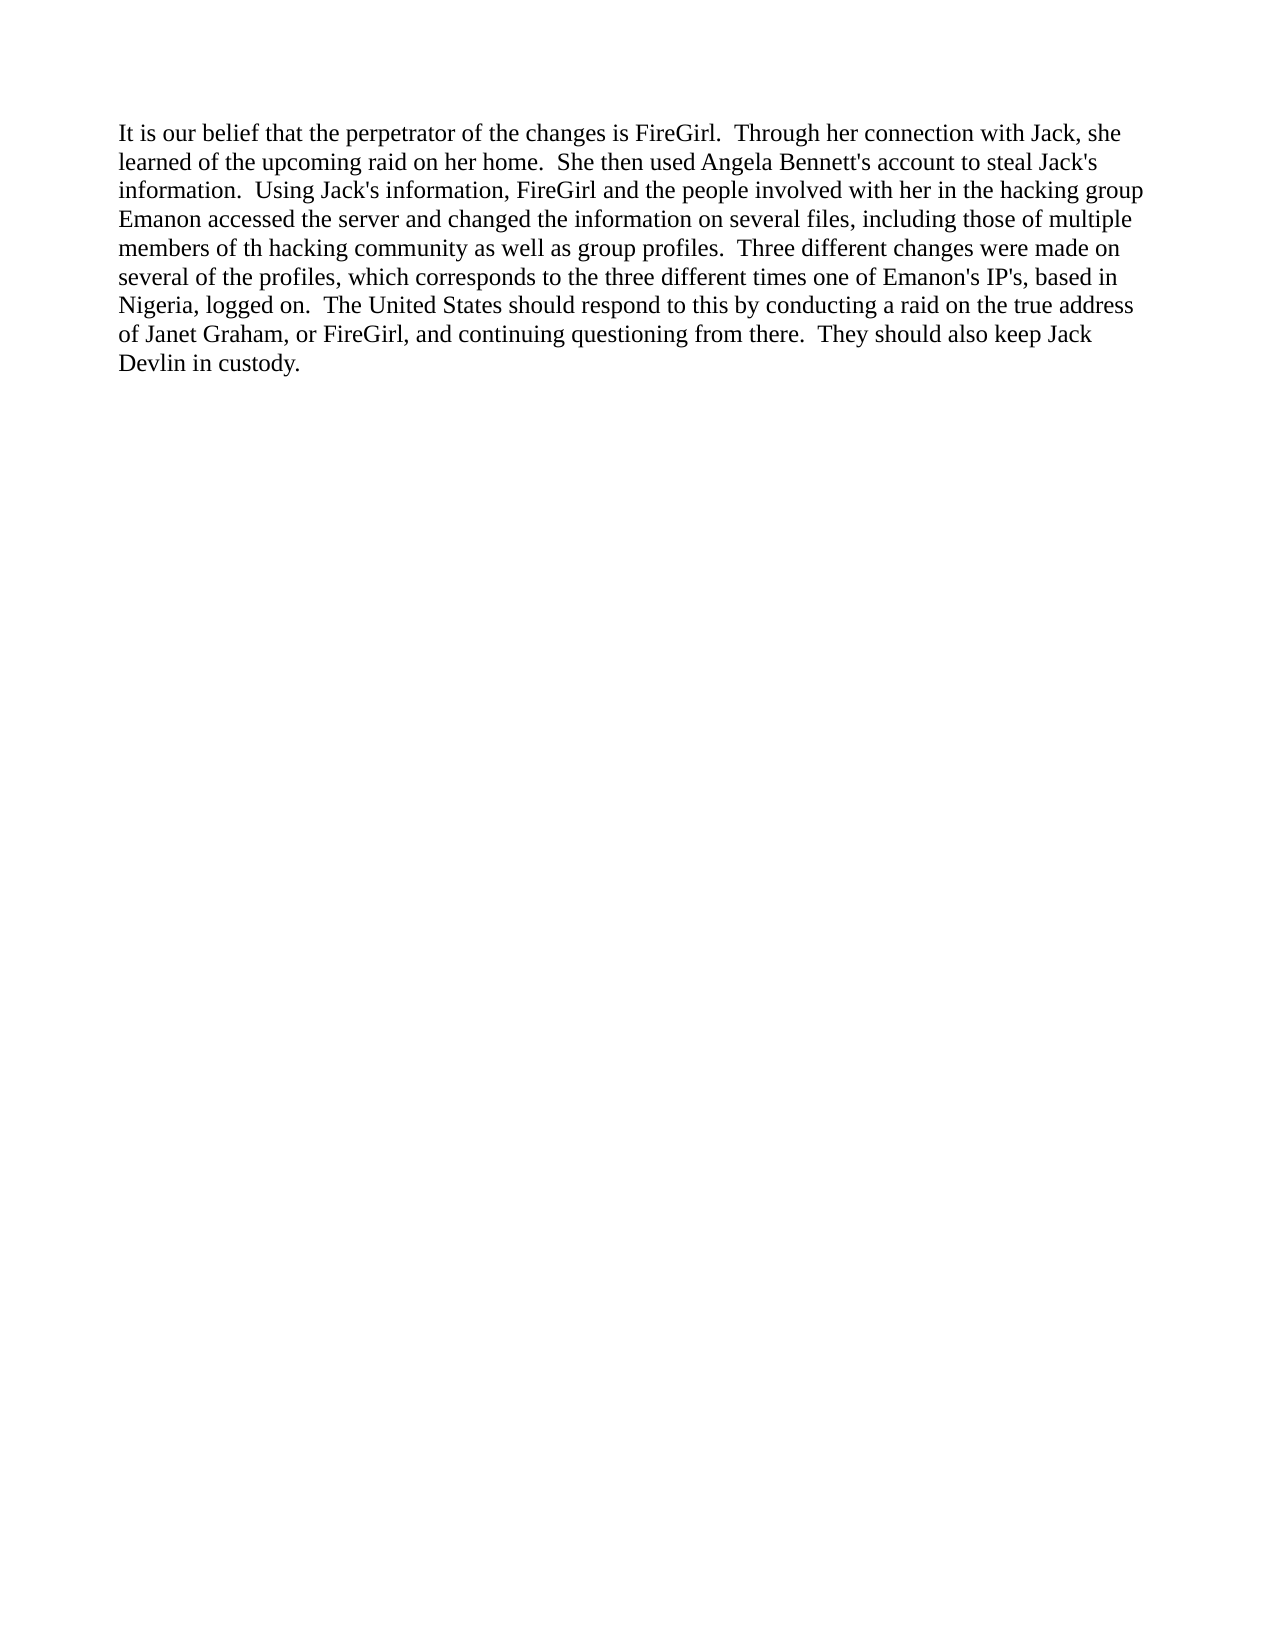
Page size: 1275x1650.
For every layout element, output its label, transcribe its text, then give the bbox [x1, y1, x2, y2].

text It is our belief that the perpetrator of the changes is FireGirl. Through her connection with Jack, she learned of the upcoming raid on her home. She then used Angela Bennett's account to steal Jack's information. Using Jack's information, FireGirl and the people involved with her in the hacking group Emanon accessed the server and changed the information on several files, including those of multiple members of th hacking community as well as group profiles. Three different changes were made on several of the profiles, which corresponds to the three different times one of Emanon's IP's, based in Nigeria, logged on. The United States should respond to this by conducting a raid on the true address of Janet Graham, or FireGirl, and continuing questioning from there. They should also keep Jack Devlin in custody. [118, 118, 1157, 377]
